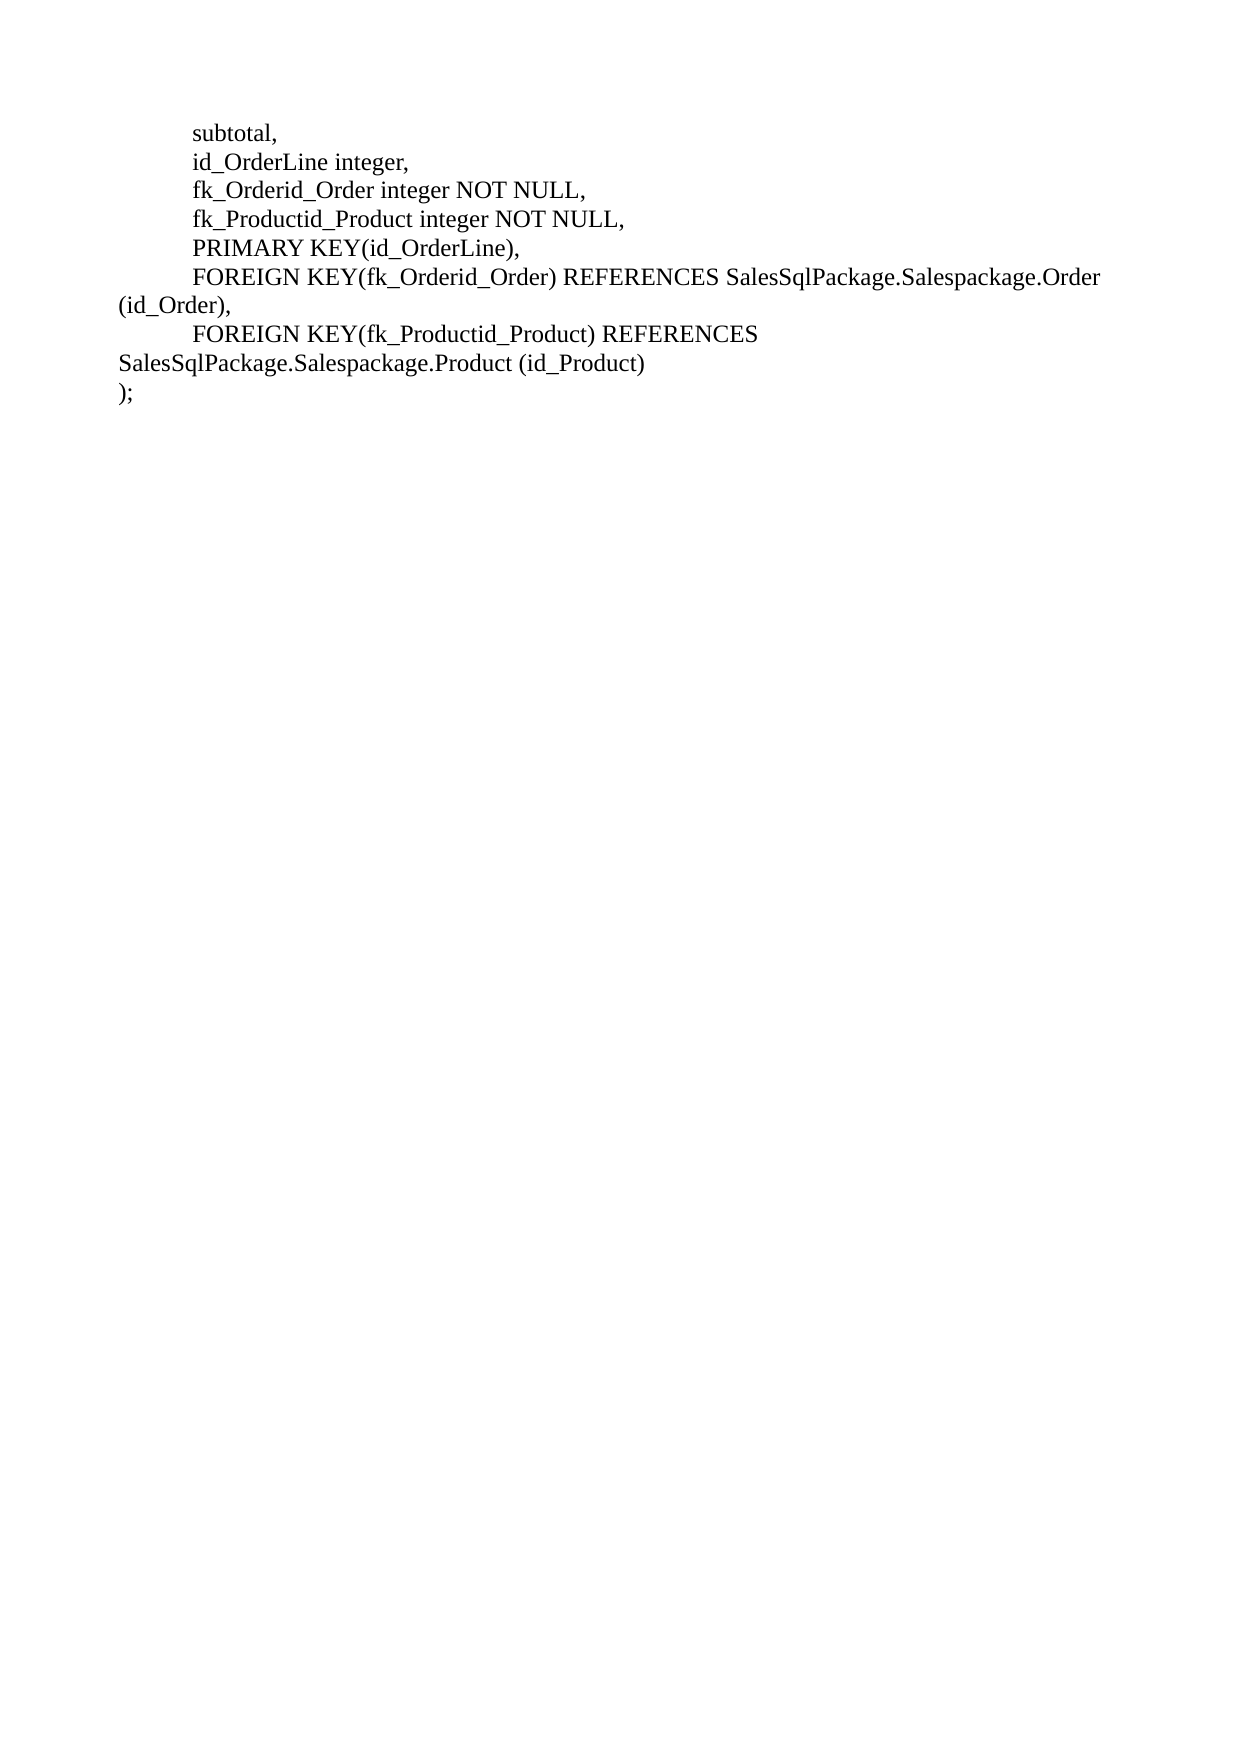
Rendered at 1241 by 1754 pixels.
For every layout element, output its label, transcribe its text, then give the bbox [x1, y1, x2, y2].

text fk_Productid_Product integer NOT NULL, [118, 204, 1122, 233]
text FOREIGN KEY(fk_Productid_Product) REFERENCES SalesSqlPackage.Salespackage.Product (id_Product) [118, 319, 1122, 377]
text ); [118, 377, 1122, 406]
text FOREIGN KEY(fk_Orderid_Order) REFERENCES SalesSqlPackage.Salespackage.Order (id_Order), [118, 262, 1122, 319]
text PRIMARY KEY(id_OrderLine), [118, 233, 1122, 262]
text subtotal, [118, 118, 1122, 147]
text fk_Orderid_Order integer NOT NULL, [118, 176, 1122, 204]
text id_OrderLine integer, [118, 147, 1122, 176]
